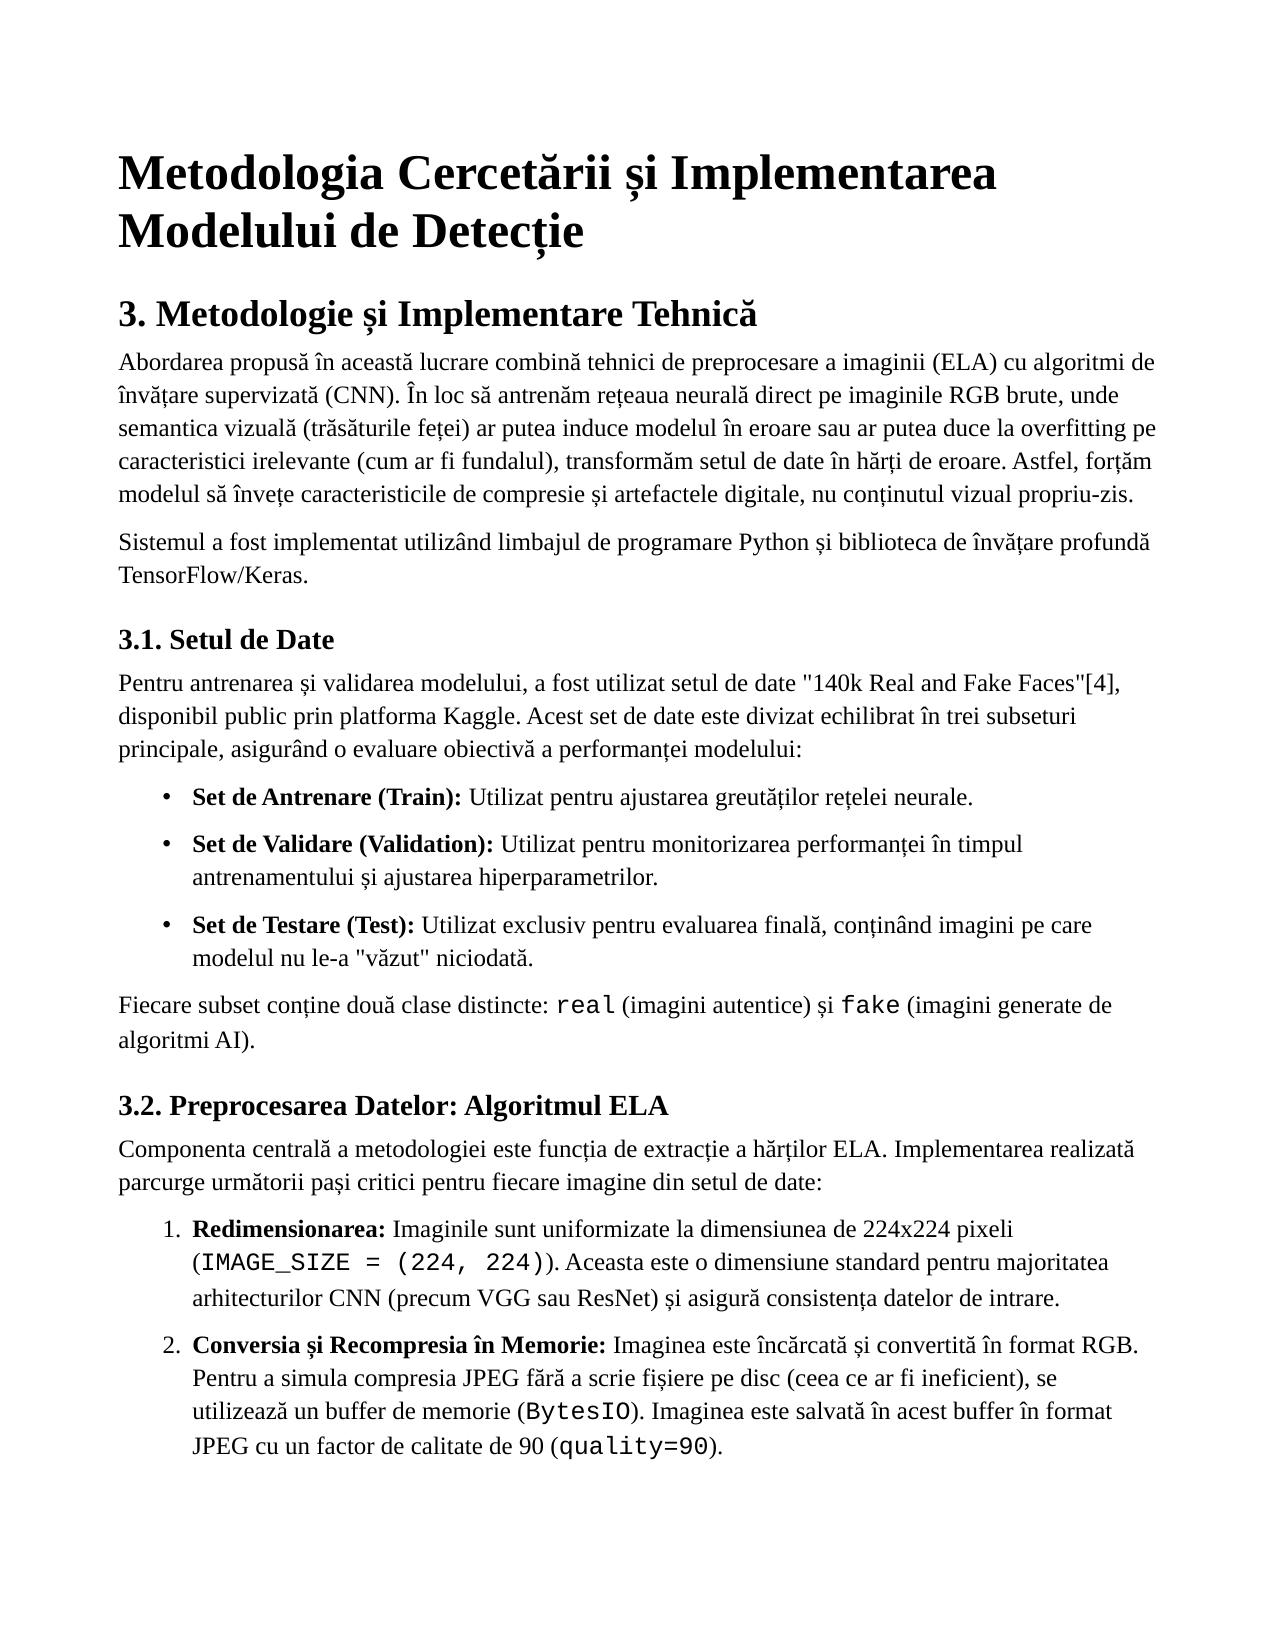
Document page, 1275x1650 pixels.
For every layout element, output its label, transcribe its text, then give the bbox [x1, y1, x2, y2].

text Fiecare subset conține două clase distincte: real (imagini autentice) și fake (imagini generate de algoritmi AI). [118, 991, 1157, 1054]
subtitle 3.1. Setul de Date [118, 622, 1157, 656]
text Sistemul a fost implementat utilizând limbajul de programare Python și biblioteca de învățare profundă TensorFlow/Keras. [118, 527, 1157, 588]
list Set de Validare (Validation): Utilizat pentru monitorizarea performanței în timpul antrenamentului și ajustarea hiperparametrilor. [162, 829, 1157, 891]
text Pentru antrenarea și validarea modelului, a fost utilizat setul de date "140k Real and Fake Faces"[4], disponibil public prin platforma Kaggle. Acest set de date este divizat echilibrat în trei subseturi principale, asigurând o evaluare obiectivă a performanței modelului: [118, 668, 1157, 763]
list Set de Antrenare (Train): Utilizat pentru ajustarea greutăților rețelei neurale. [162, 782, 1157, 810]
subtitle Metodologia Cercetării și Implementarea Modelului de Detecție [118, 143, 1157, 258]
text Abordarea propusă în această lucrare combină tehnici de preprocesare a imaginii (ELA) cu algoritmi de învățare supervizată (CNN). În loc să antrenăm rețeaua neurală direct pe imaginile RGB brute, unde semantica vizuală (trăsăturile feței) ar putea induce modelul în eroare sau ar putea duce la overfitting pe caracteristici irelevante (cum ar fi fundalul), transformăm setul de date în hărți de eroare. Astfel, forțăm modelul să învețe caracteristicile de compresie și artefactele digitale, nu conținutul vizual propriu-zis. [118, 347, 1157, 508]
subtitle 3.2. Preprocesarea Datelor: Algoritmul ELA [118, 1088, 1157, 1121]
list Set de Testare (Test): Utilizat exclusiv pentru evaluarea finală, conținând imagini pe care modelul nu le-a "văzut" niciodată. [162, 910, 1157, 972]
text Componenta centrală a metodologiei este funcția de extracție a hărților ELA. Implementarea realizată parcurge următorii pași critici pentru fiecare imagine din setul de date: [118, 1134, 1157, 1196]
list Redimensionarea: Imaginile sunt uniformizate la dimensiunea de 224x224 pixeli (IMAGE_SIZE = (224, 224)). Aceasta este o dimensiune standard pentru majoritatea arhitecturilor CNN (precum VGG sau ResNet) și asigură consistența datelor de intrare. [162, 1214, 1157, 1311]
list Conversia și Recompresia în Memorie: Imaginea este încărcată și convertită în format RGB. Pentru a simula compresia JPEG fără a scrie fișiere pe disc (ceea ce ar fi ineficient), se utilizează un buffer de memorie (BytesIO). Imaginea este salvată în acest buffer în format JPEG cu un factor de calitate de 90 (quality=90). [162, 1330, 1157, 1462]
subtitle 3. Metodologie și Implementare Tehnică [118, 291, 1157, 334]
